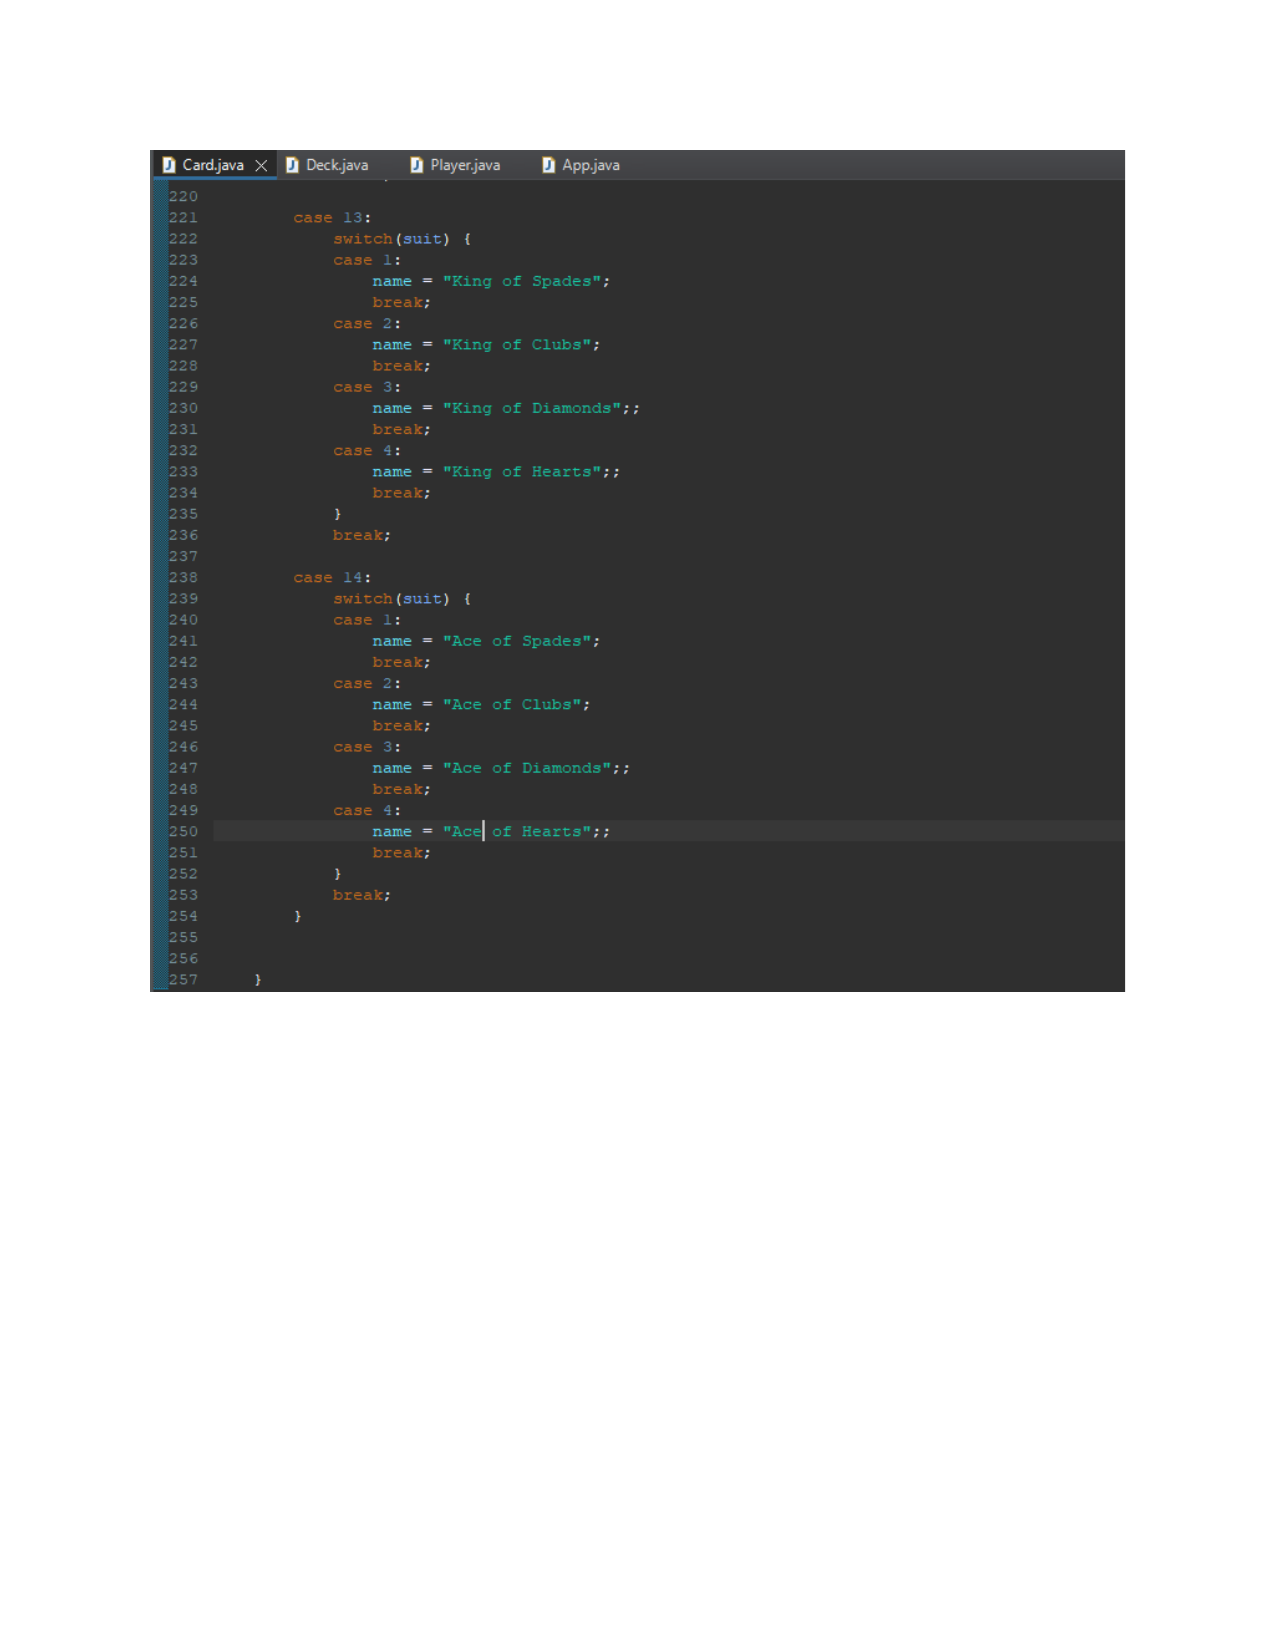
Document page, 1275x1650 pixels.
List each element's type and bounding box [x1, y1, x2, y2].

picture [150, 150, 1125, 992]
